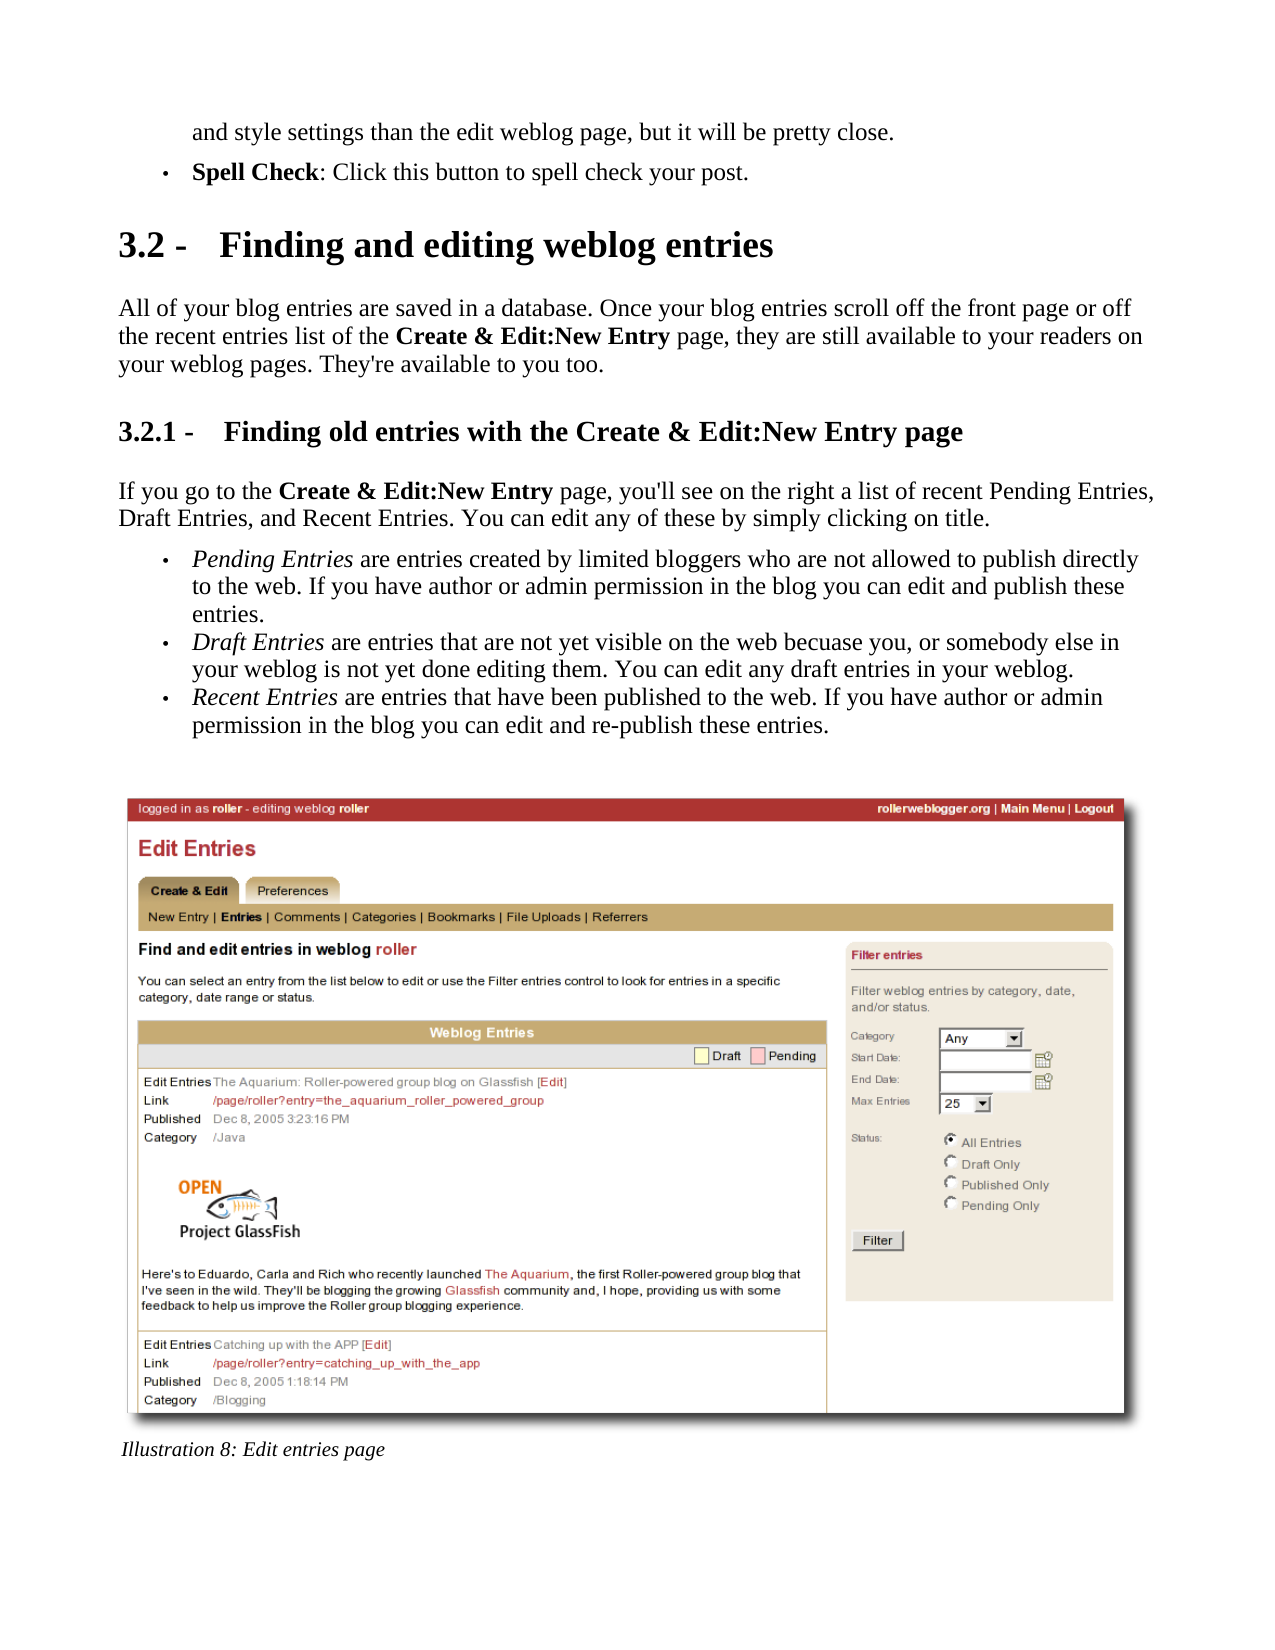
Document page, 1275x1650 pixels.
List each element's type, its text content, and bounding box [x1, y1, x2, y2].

list and style settings than the edit weblog page, but it will be pretty close. [162, 118, 1157, 146]
list Pending Entries are entries created by limited bloggers who are not allowed to publish directly to the web. If you have author or admin permission in the blog you can edit and publish these entries. [162, 545, 1157, 628]
text All of your blog entries are saved in a database. Once your blog entries scroll off the front page or off the recent entries list of the Create & Edit:New Entry page, they are still available to your readers on your weblog pages. They're available to you too. [118, 294, 1157, 378]
subtitle Finding old entries with the Create & Edit:New Entry page [118, 415, 1157, 447]
list Draft Entries are entries that are not yet visible on the web becuase you, or somebody else in your weblog is not yet done editing them. You can edit any draft entries in your weblog. [162, 628, 1157, 683]
list Spell Check: Click this button to spell check your post. [162, 158, 1157, 186]
subtitle Finding and editing weblog entries [118, 223, 1157, 265]
list Recent Entries are entries that have been published to the web. If you have author or admin permission in the blog you can edit and re-publish these entries. [162, 683, 1157, 739]
picture [121, 792, 1149, 1438]
text If you go to the Create & Edit:New Entry page, you'll see on the right a list of recent Pending Entries, Draft Entries, and Recent Entries. You can edit any of these by simply clicking on title. [118, 477, 1157, 532]
text Illustration 8: Edit entries page [121, 1438, 1149, 1460]
